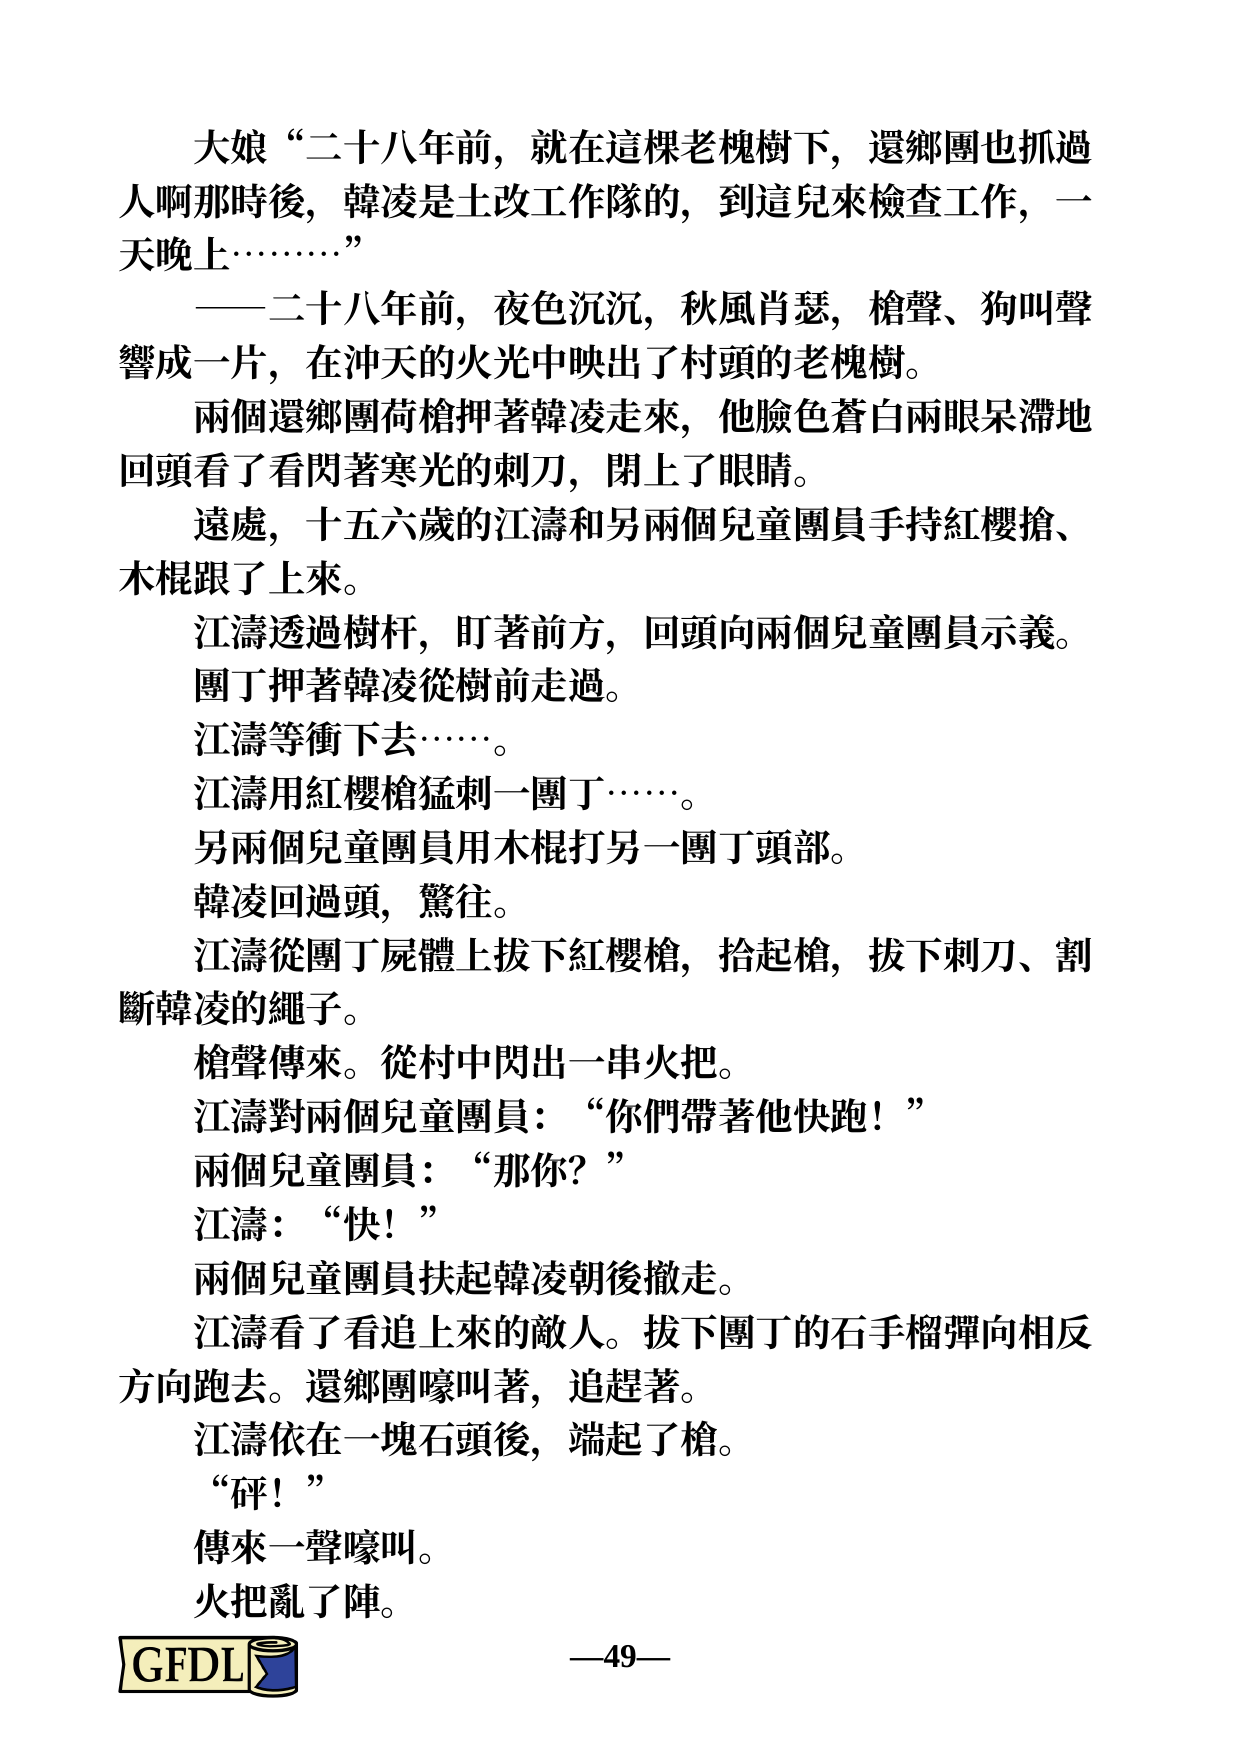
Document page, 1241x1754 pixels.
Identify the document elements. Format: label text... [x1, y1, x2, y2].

text 遠處，十五六歲的江濤和另兩個兒童團員手持紅櫻搶、木棍跟了上來。 [118, 495, 1122, 603]
text 另兩個兒童團員用木棍打另一團丁頭部。 [118, 818, 1122, 872]
text 江濤依在一塊石頭後，端起了槍。 [118, 1411, 1122, 1464]
text 江濤等衝下去……。 [118, 711, 1122, 764]
text “砰！” [118, 1464, 1122, 1518]
text ——二十八年前，夜色沉沉，秋風肖瑟，槍聲、狗叫聲響成一片，在沖天的火光中映出了村頭的老槐樹。 [118, 280, 1122, 387]
text 兩個還鄉團荷槍押著韓凌走來，他臉色蒼白兩眼呆滯地回頭看了看閃著寒光的刺刀，閉上了眼睛。 [118, 387, 1122, 495]
picture [117, 1635, 299, 1698]
text 江濤看了看追上來的敵人。拔下團丁的石手榴彈向相反方向跑去。還鄉團嚎叫著，追趕著。 [118, 1303, 1122, 1411]
text 江濤從團丁屍體上拔下紅櫻槍，拾起槍，拔下刺刀、割斷韓凌的繩子。 [118, 926, 1122, 1034]
text 團丁押著韓凌從樹前走過。 [118, 657, 1122, 711]
text 大娘“二十八年前，就在這棵老槐樹下，還鄉團也抓過人啊那時後，韓凌是土改工作隊的，到這兒來檢查工作，一天晚上………” [118, 118, 1122, 280]
text 火把亂了陣。 [118, 1572, 1122, 1626]
text 江濤：“快！” [118, 1195, 1122, 1249]
text 江濤對兩個兒童團員：“你們帶著他快跑！” [118, 1087, 1122, 1141]
text 槍聲傳來。從村中閃出一串火把。 [118, 1034, 1122, 1087]
text 江濤用紅櫻槍猛刺一團丁……。 [118, 764, 1122, 818]
text 韓凌回過頭，驚往。 [118, 872, 1122, 926]
text 傳來一聲嚎叫。 [118, 1518, 1122, 1572]
text 江濤透過樹杆，盯著前方，回頭向兩個兒童團員示義。 [118, 603, 1122, 657]
text 兩個兒童團員：“那你？” [118, 1141, 1122, 1195]
text 兩個兒童團員扶起韓凌朝後撤走。 [118, 1249, 1122, 1303]
